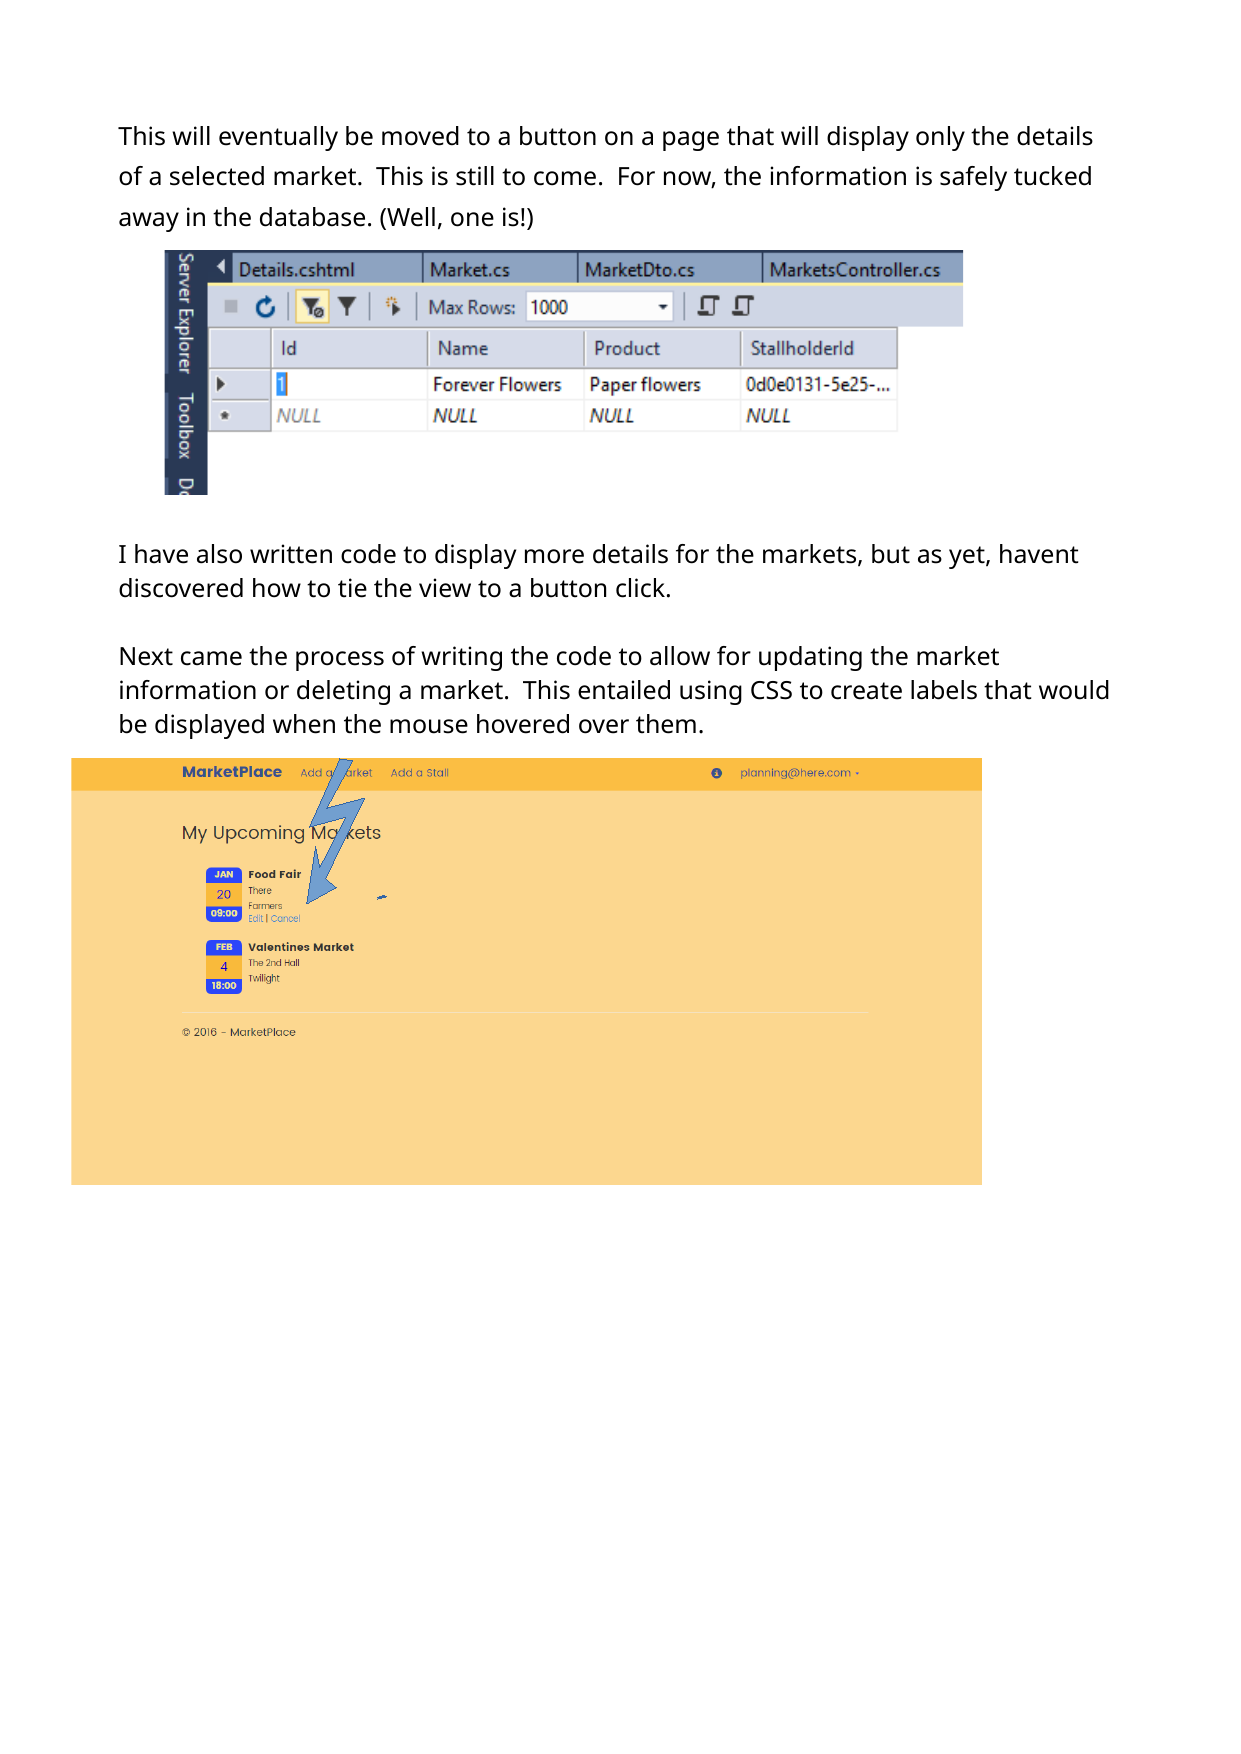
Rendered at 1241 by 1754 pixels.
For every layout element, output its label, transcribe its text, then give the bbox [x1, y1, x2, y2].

picture [71, 758, 982, 1185]
text Next came the process of writing the code to allow for updating the market information or deleting a market. This entailed using CSS to create labels that would be displayed when the mouse hovered over them. [118, 638, 1122, 741]
text This will eventually be moved to a button on a page that will display only the details of a selected market. This is still to come. For now, the information is safely tucked away in the database. (Well, one is!) [118, 118, 1122, 234]
text I have also written code to display more details for the markets, but as yet, havent discovered how to tie the view to a button click. [118, 536, 1122, 604]
picture [164, 250, 964, 495]
